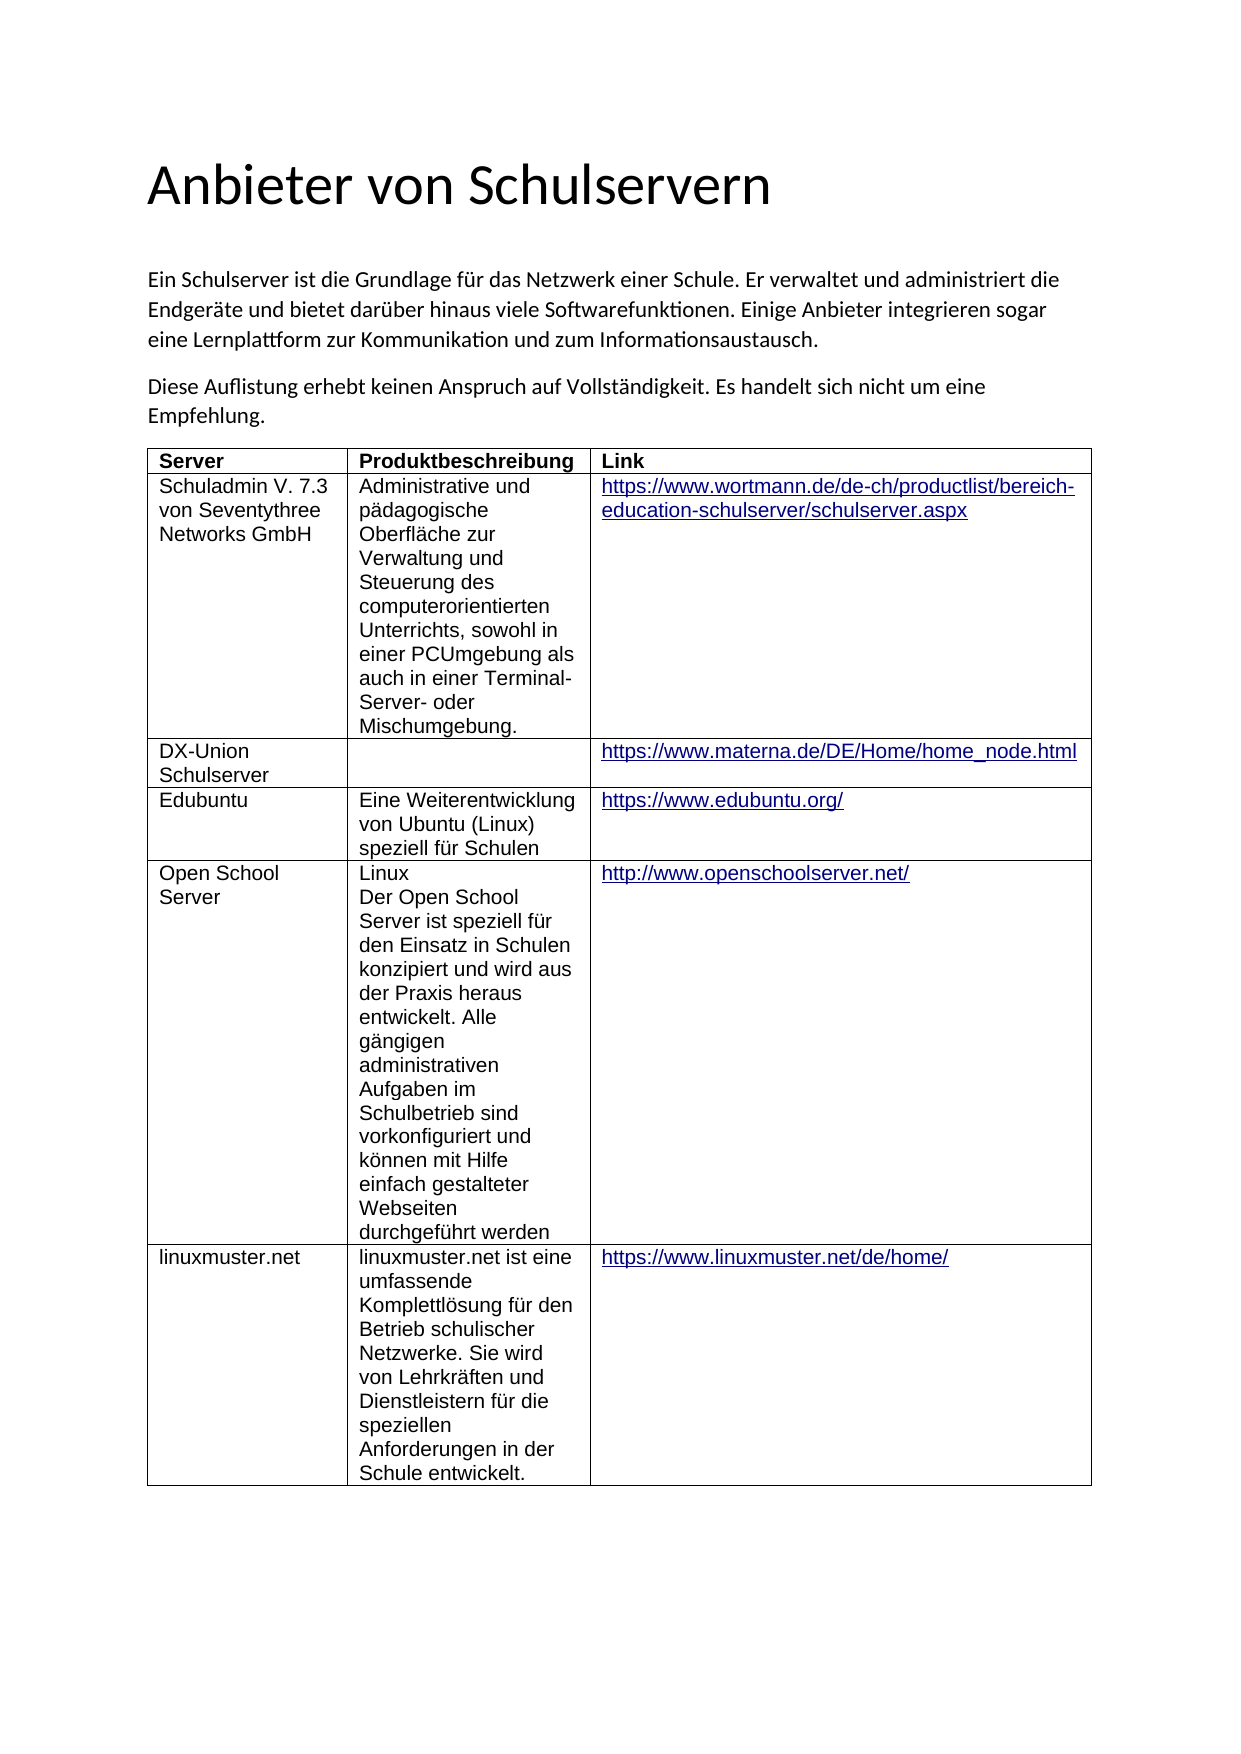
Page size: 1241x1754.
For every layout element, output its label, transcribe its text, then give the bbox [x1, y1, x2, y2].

table_cell https://www.linuxmuster.net/de/home/ [591, 1245, 1091, 1485]
table_cell http://www.openschoolserver.net/ [591, 861, 1091, 1244]
text Anbieter von Schulservern [148, 148, 1093, 219]
table_cell Schuladmin V. 7.3 von Seventythree Networks GmbH [148, 474, 347, 738]
table_header Server [148, 449, 347, 473]
table_header Produktbeschreibung [348, 449, 590, 473]
table_header Link [591, 449, 1091, 473]
table_cell https://www.wortmann.de/de-ch/productlist/bereich-education-schulserver/schulserver.aspx [591, 474, 1091, 738]
table_cell Eine Weiterentwicklung von Ubuntu (Linux) speziell für Schulen [348, 788, 590, 860]
text Ein Schulserver ist die Grundlage für das Netzwerk einer Schule. Er verwaltet und administriert die Endgeräte und bietet darüber hinaus viele Softwarefunktionen. Einige Anbieter integrieren sogar eine Lernplattform zur Kommunikation und zum Informationsaustausch. [148, 265, 1093, 353]
table_cell https://www.materna.de/DE/Home/home_node.html [591, 739, 1091, 787]
table_cell Administrative und pädagogische Oberfläche zur Verwaltung und Steuerung des computerorientierten Unterrichts, sowohl in einer PCUmgebung als auch in einer Terminal-Server- oder Mischumgebung. [348, 474, 590, 738]
text Diese Auflistung erhebt keinen Anspruch auf Vollständigkeit. Es handelt sich nicht um eine Empfehlung. [148, 372, 1093, 430]
table_cell linuxmuster.net ist eine umfassende Komplettlösung für den Betrieb schulischer Netzwerke. Sie wird von Lehrkräften und Dienstleistern für die speziellen Anforderungen in der Schule entwickelt. [348, 1245, 590, 1485]
table_cell DX-Union Schulserver [148, 739, 347, 787]
table_cell Open School Server [148, 861, 347, 1244]
table_cell linuxmuster.net [148, 1245, 347, 1485]
table_cell [348, 739, 590, 787]
table_cell Edubuntu [148, 788, 347, 860]
table_cell https://www.edubuntu.org/ [591, 788, 1091, 860]
table_cell Linux Der Open School Server ist speziell für den Einsatz in Schulen konzipiert und wird aus der Praxis heraus entwickelt. Alle gängigen administrativen Aufgaben im Schulbetrieb sind vorkonfiguriert und können mit Hilfe einfach gestalteter Webseiten durchgeführt werden [348, 861, 590, 1244]
